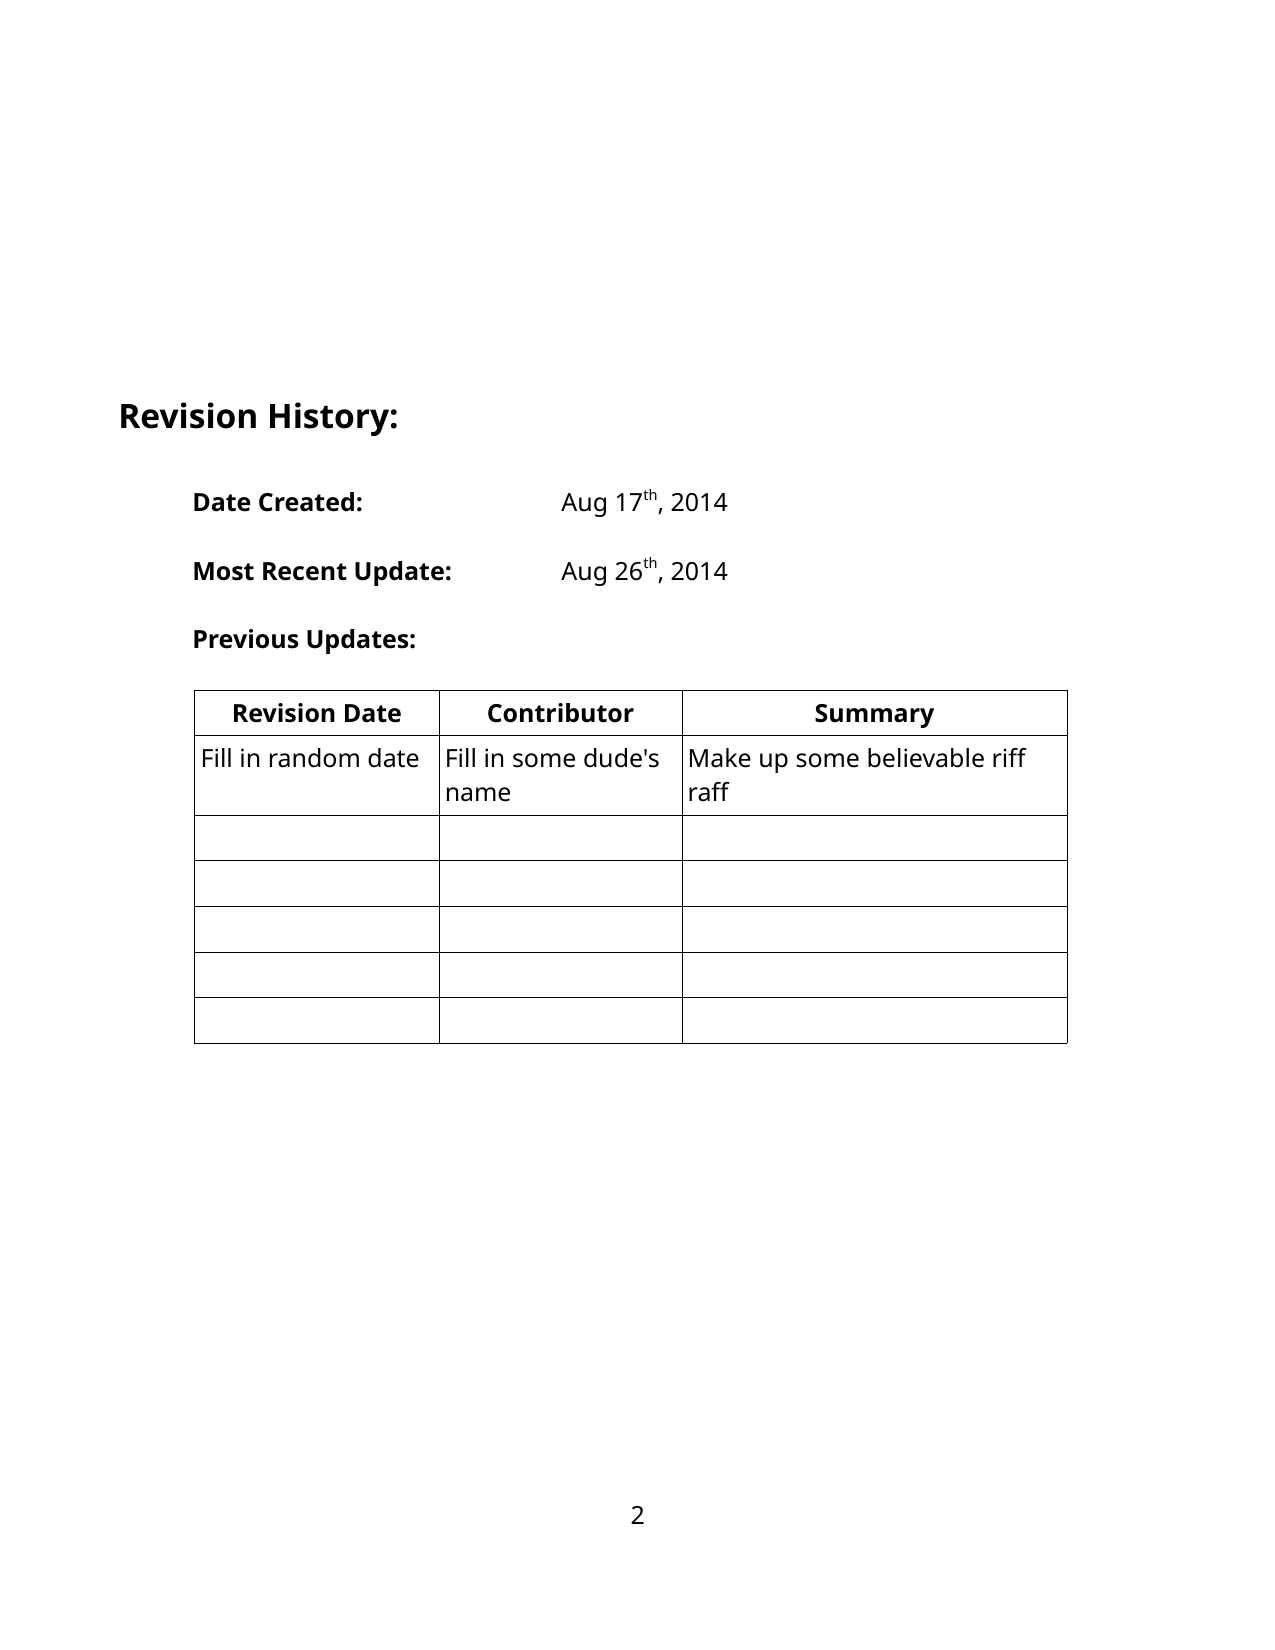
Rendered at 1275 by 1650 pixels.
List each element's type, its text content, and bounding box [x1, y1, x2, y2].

table_cell Fill in some dude's name [440, 736, 682, 815]
table_header Contributor [440, 691, 682, 735]
table_cell [440, 816, 682, 860]
table_cell Fill in random date [195, 736, 439, 815]
table_cell [683, 816, 1067, 860]
table_cell [683, 998, 1067, 1043]
table_cell [683, 907, 1067, 952]
table_cell [195, 998, 439, 1043]
table_cell [195, 861, 439, 906]
table_header Summary [683, 691, 1067, 735]
subtitle Revision History: [118, 393, 1157, 438]
table_cell [195, 953, 439, 997]
text Previous Updates: [118, 621, 1157, 655]
table_cell [440, 907, 682, 952]
table_header Revision Date [195, 691, 439, 735]
table_cell [440, 861, 682, 906]
table_cell [683, 861, 1067, 906]
table_cell [683, 953, 1067, 997]
text Date Created: Aug 17th, 2014 [118, 485, 1157, 519]
table_cell [195, 907, 439, 952]
table_cell [195, 816, 439, 860]
text Most Recent Update: Aug 26th, 2014 [118, 553, 1157, 587]
table_cell [440, 953, 682, 997]
table_cell [440, 998, 682, 1043]
table_cell Make up some believable riff raff [683, 736, 1067, 815]
